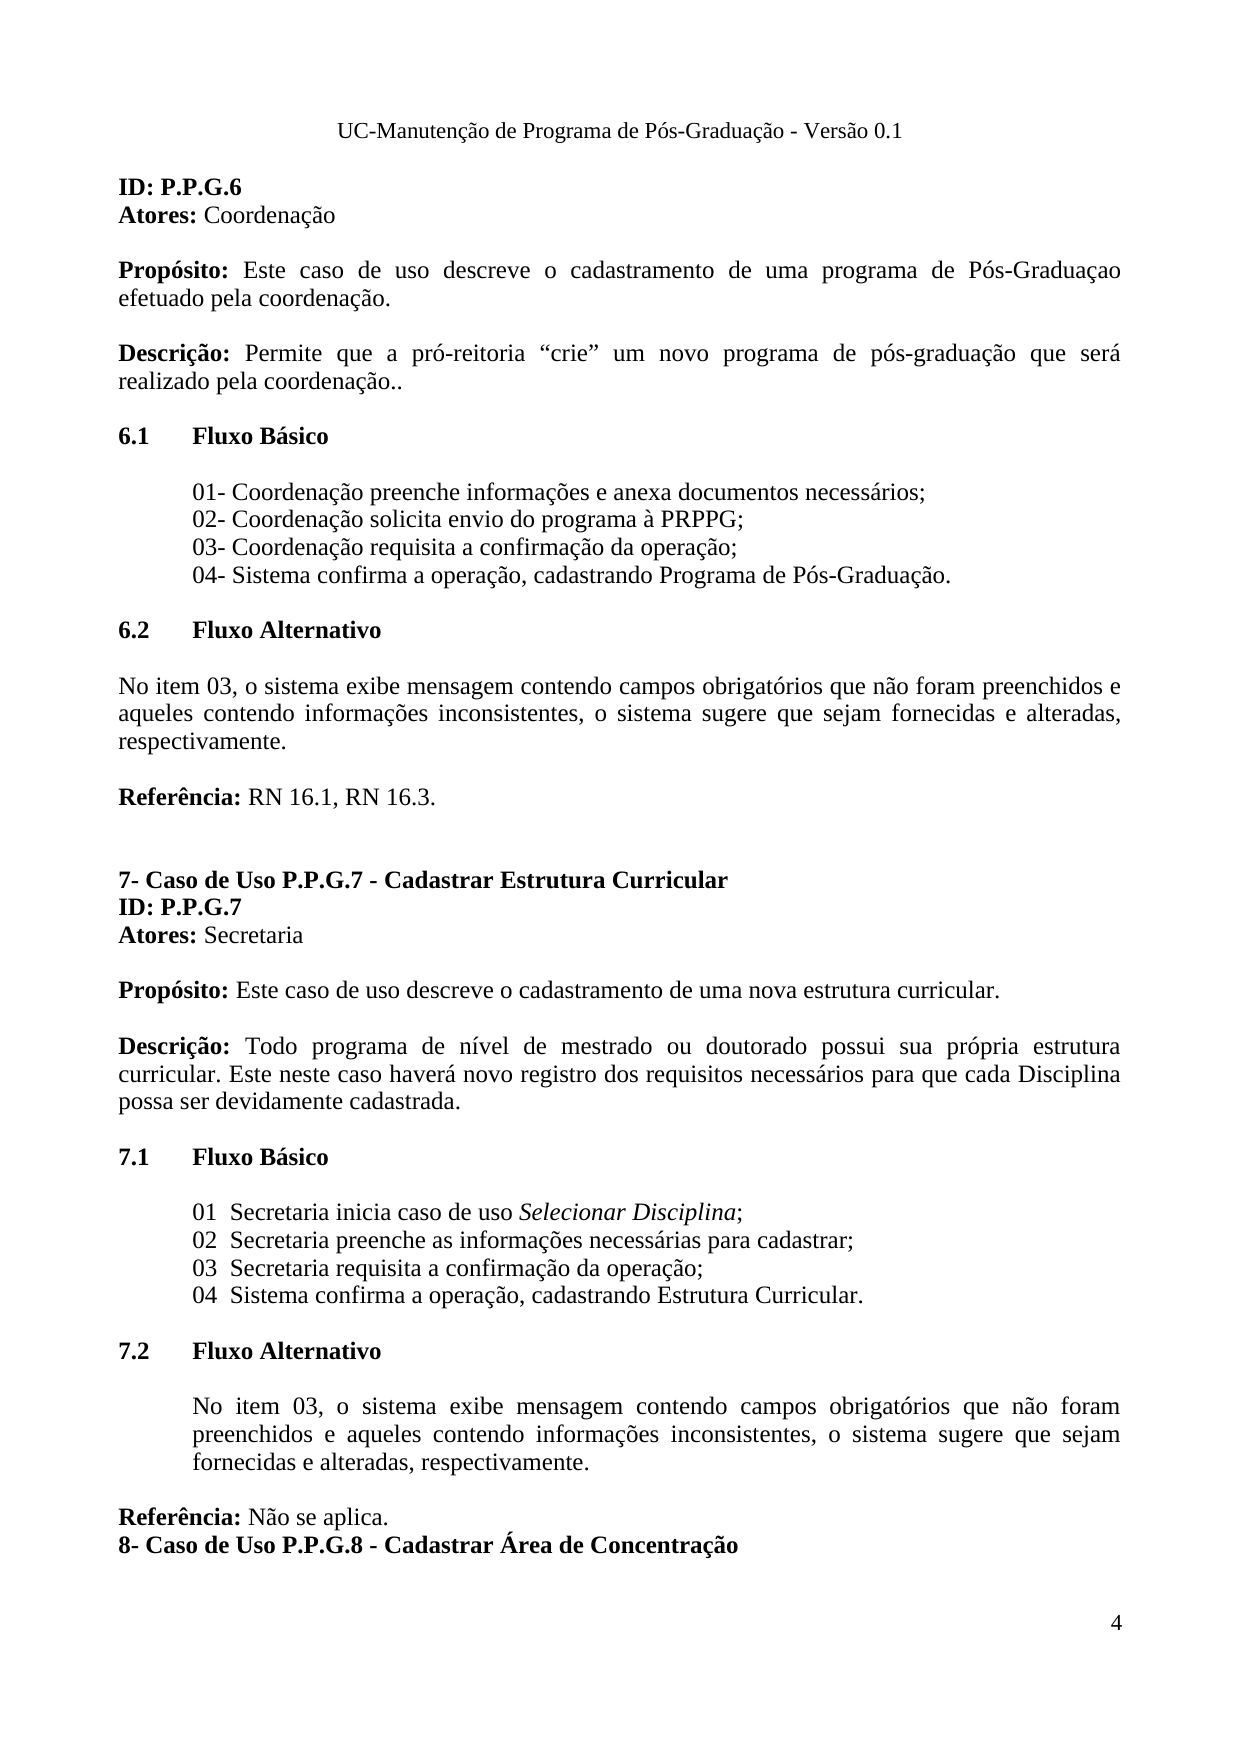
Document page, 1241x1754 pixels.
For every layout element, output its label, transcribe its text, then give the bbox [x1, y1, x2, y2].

text 02- Coordenação solicita envio do programa à PRPPG; [192, 506, 1122, 533]
text 03- Coordenação requisita a confirmação da operação; [192, 533, 1122, 561]
text ID: P.P.G.7 [118, 893, 1122, 921]
text 8- Caso de Uso P.P.G.8 - Cadastrar Área de Concentração [118, 1531, 1122, 1558]
text Descrição: Todo programa de nível de mestrado ou doutorado possui sua própria estrutura curricular. Este neste caso haverá novo registro dos requisitos necessários para que cada Disciplina possa ser devidamente cadastrada. [118, 1032, 1122, 1115]
text Propósito: Este caso de uso descreve o cadastramento de uma programa de Pós-Graduaçao efetuado pela coordenação. [118, 256, 1122, 312]
text 02 Secretaria preenche as informações necessárias para cadastrar; [192, 1226, 1122, 1254]
text 01 Secretaria inicia caso de uso Selecionar Disciplina; [192, 1198, 1122, 1226]
text No item 03, o sistema exibe mensagem contendo campos obrigatórios que não foram preenchidos e aqueles contendo informações inconsistentes, o sistema sugere que sejam fornecidas e alteradas, respectivamente. [118, 672, 1122, 755]
text 04 Sistema confirma a operação, cadastrando Estrutura Curricular. [192, 1281, 1122, 1309]
text Referência: RN 16.1, RN 16.3. [118, 783, 1122, 810]
text Atores: Secretaria [118, 921, 1122, 949]
text 03 Secretaria requisita a confirmação da operação; [192, 1254, 1122, 1281]
text Atores: Coordenação [118, 201, 1122, 228]
text 04- Sistema confirma a operação, cadastrando Programa de Pós-Graduação. [192, 561, 1122, 589]
text 6.1 Fluxo Básico [118, 422, 1122, 450]
text Descrição: Permite que a pró-reitoria “crie” um novo programa de pós-graduação que será realizado pela coordenação.. [118, 339, 1122, 395]
text 6.2 Fluxo Alternativo [118, 616, 1122, 644]
text Propósito: Este caso de uso descreve o cadastramento de uma nova estrutura curricular. [118, 977, 1122, 1004]
text Referência: Não se aplica. [118, 1503, 1122, 1531]
text 7.2 Fluxo Alternativo [118, 1337, 1122, 1364]
text No item 03, o sistema exibe mensagem contendo campos obrigatórios que não foram preenchidos e aqueles contendo informações inconsistentes, o sistema sugere que sejam fornecidas e alteradas, respectivamente. [192, 1392, 1122, 1475]
text 7.1 Fluxo Básico [118, 1143, 1122, 1171]
text 7- Caso de Uso P.P.G.7 - Cadastrar Estrutura Curricular [118, 866, 1122, 893]
text 01- Coordenação preenche informações e anexa documentos necessários; [192, 478, 1122, 506]
text ID: P.P.G.6 [118, 173, 1122, 201]
